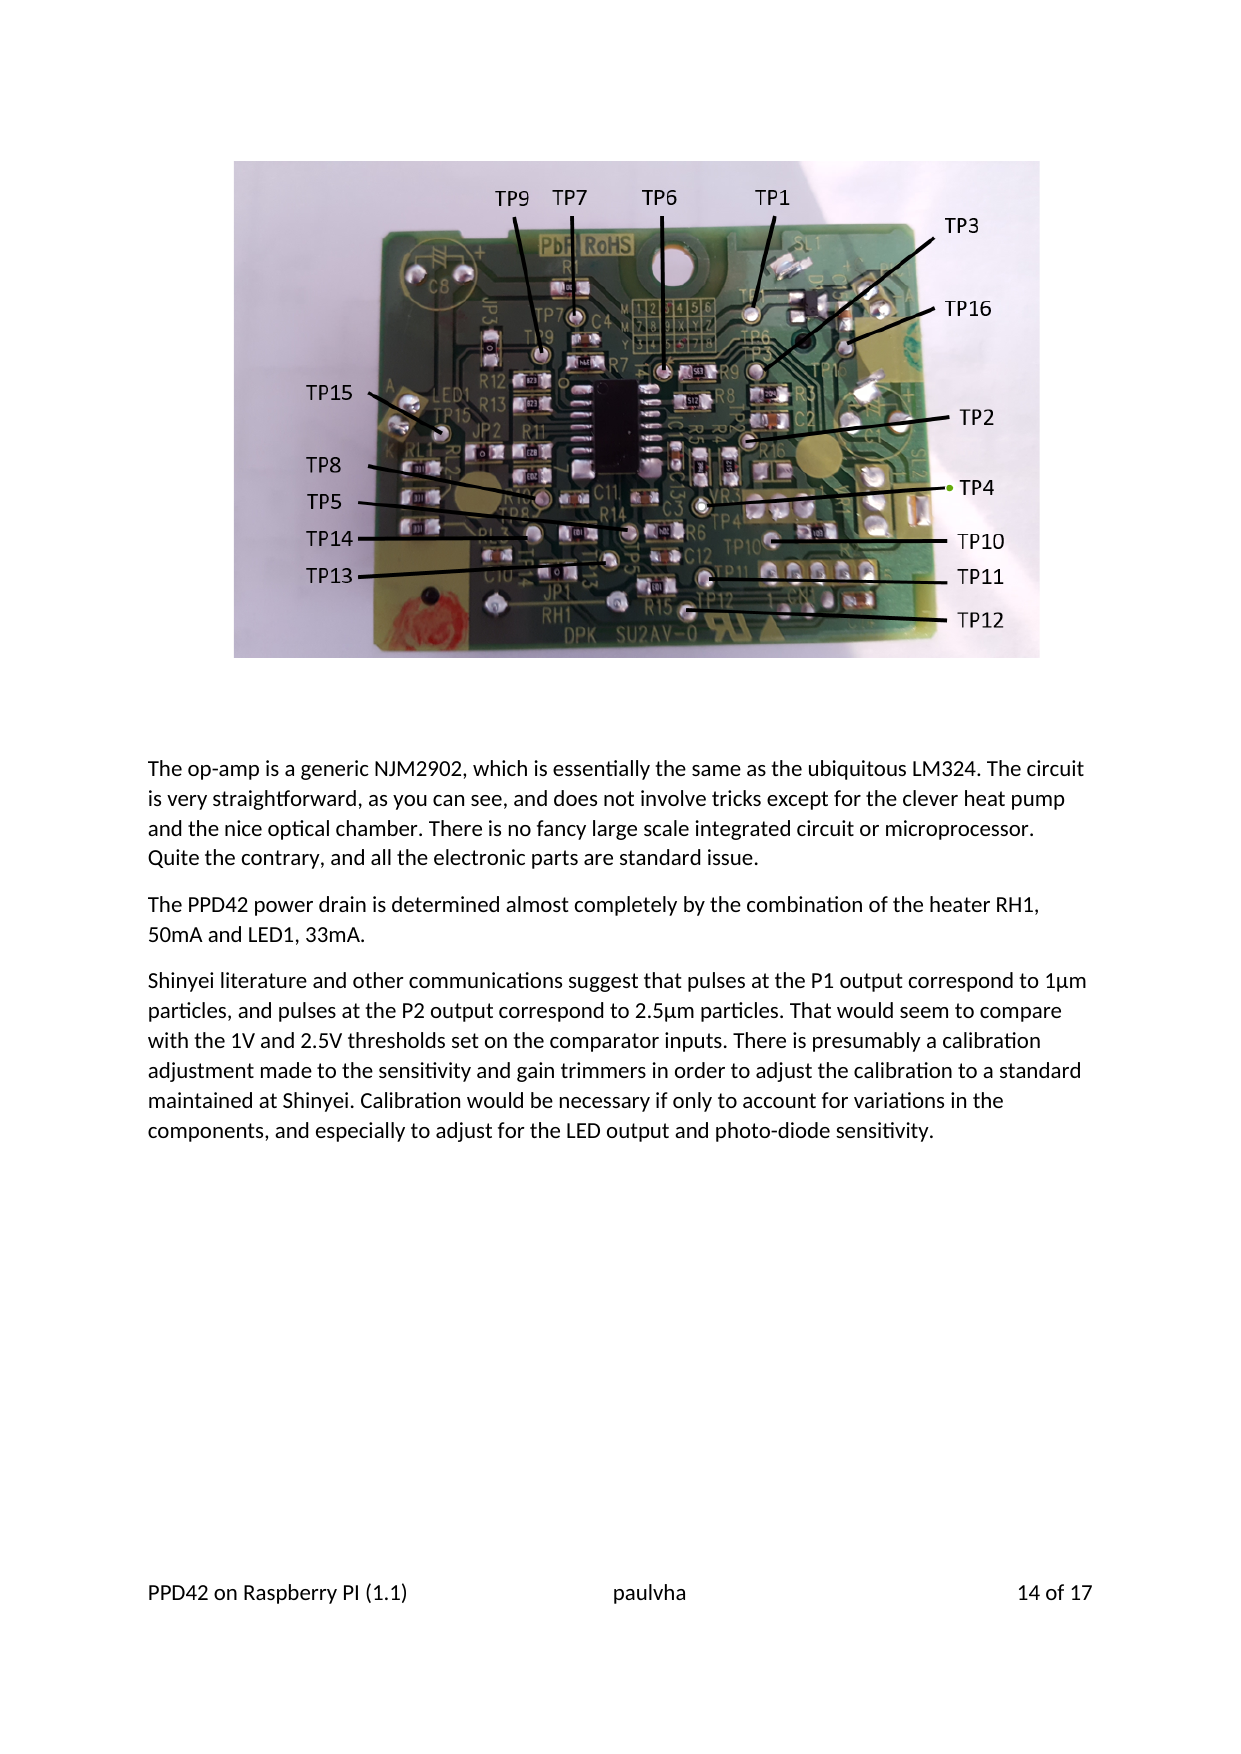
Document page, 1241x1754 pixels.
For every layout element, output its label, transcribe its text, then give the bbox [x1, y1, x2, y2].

text The PPD42 power drain is determined almost completely by the combination of the heater RH1, 50mA and LED1, 33mA. [148, 890, 1093, 948]
picture [233, 161, 1040, 659]
text Shinyei literature and other communications suggest that pulses at the P1 output correspond to 1µm particles, and pulses at the P2 output correspond to 2.5µm particles. That would seem to compare with the 1V and 2.5V thresholds set on the comparator inputs. There is presumably a calibration adjustment made to the sensitivity and gain trimmers in order to adjust the calibration to a standard maintained at Shinyei. Calibration would be necessary if only to account for variations in the components, and especially to adjust for the LED output and photo-diode sensitivity. [148, 967, 1093, 1144]
text The op-amp is a generic NJM2902, which is essentially the same as the ubiquitous LM324. The circuit is very straightforward, as you can see, and does not involve tricks except for the clever heat pump and the nice optical chamber. There is no fancy large scale integrated circuit or microprocessor. Quite the contrary, and all the electronic parts are standard issue. [148, 754, 1093, 872]
